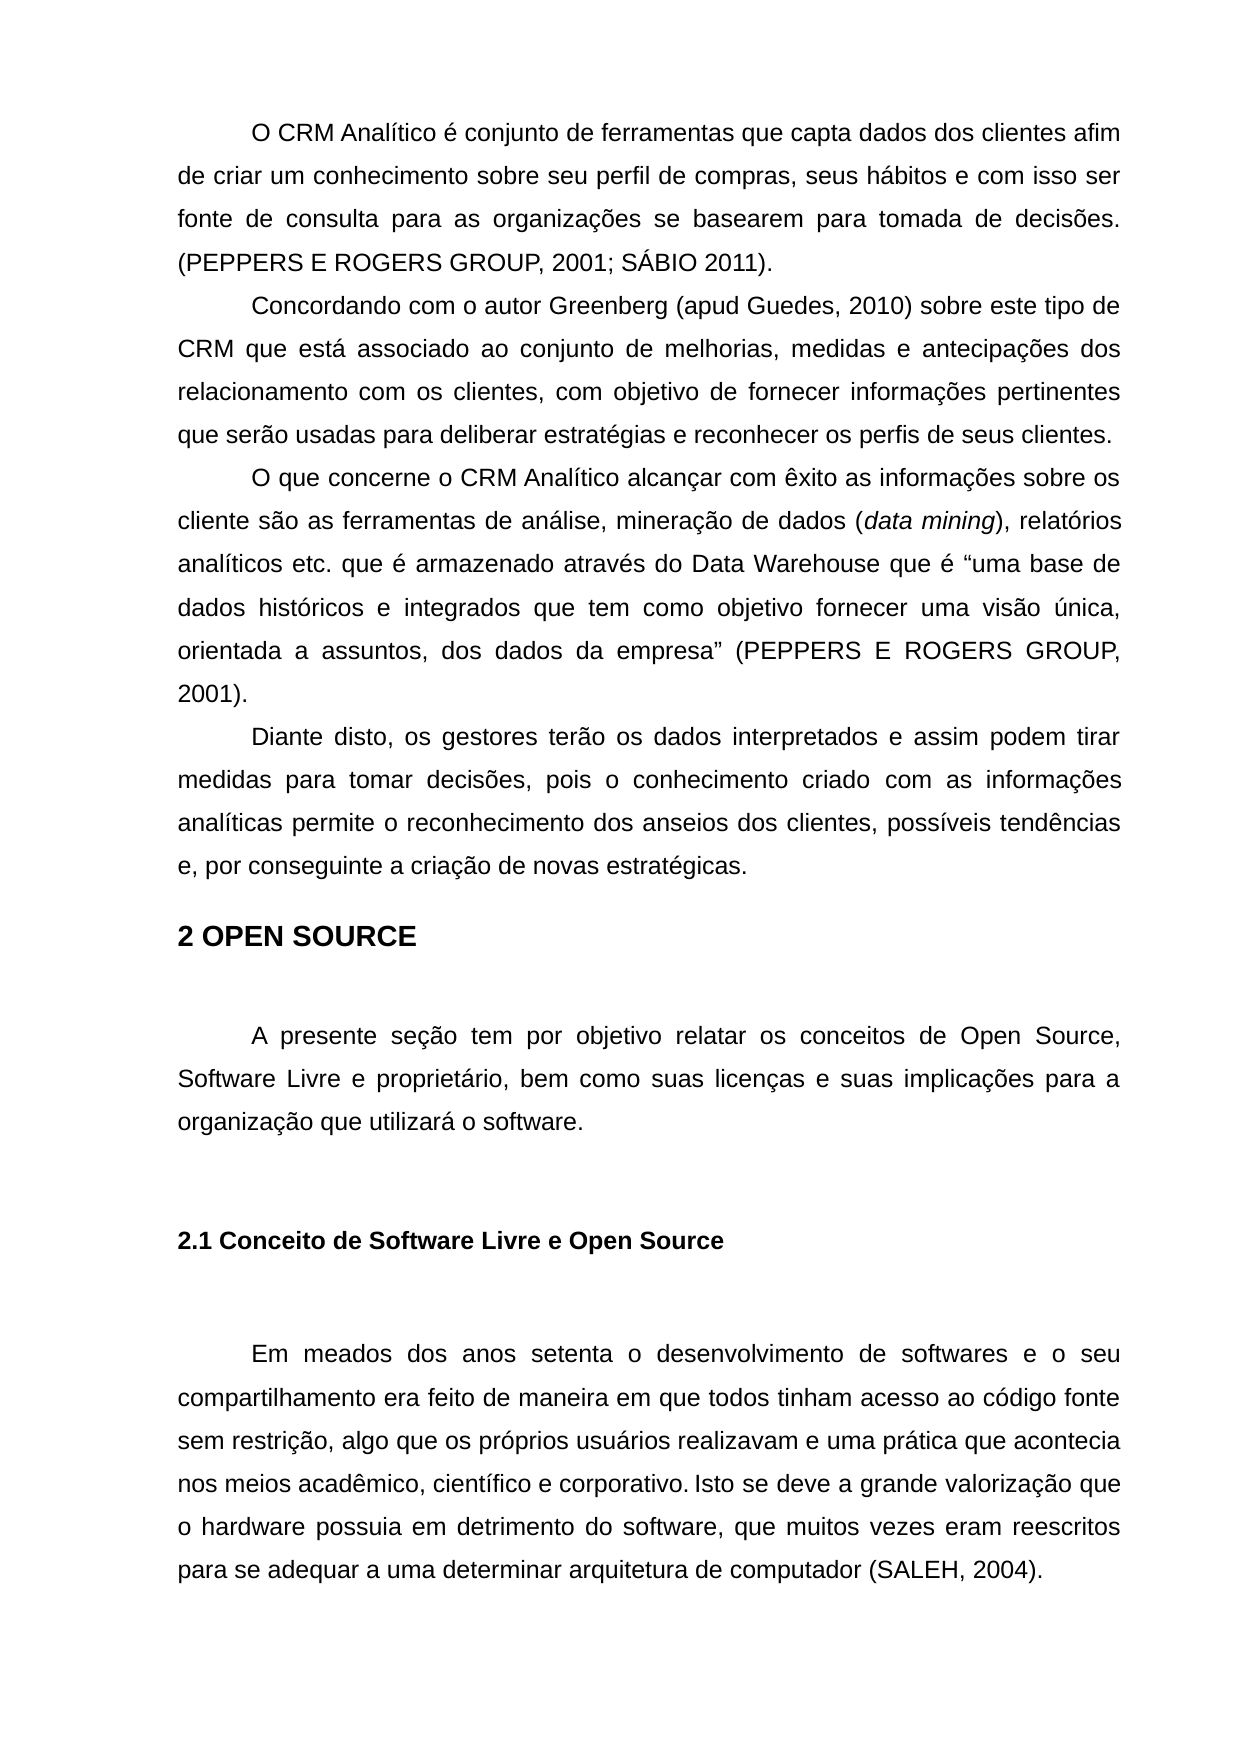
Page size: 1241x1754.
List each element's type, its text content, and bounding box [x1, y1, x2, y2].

subtitle 2 OPEN SOURCE [177, 919, 1122, 953]
text Concordando com o autor Greenberg (apud Guedes, 2010) sobre este tipo de CRM que está associado ao conjunto de melhorias, medidas e antecipações dos relacionamento com os clientes, com objetivo de fornecer informações pertinentes que serão usadas para deliberar estratégias e reconhecer os perfis de seus clientes. [177, 291, 1122, 449]
text O CRM Analítico é conjunto de ferramentas que capta dados dos clientes afim de criar um conhecimento sobre seu perfil de compras, seus hábitos e com isso ser fonte de consulta para as organizações se basearem para tomada de decisões. (PEPPERS E ROGERS GROUP, 2001; SÁBIO 2011). [177, 118, 1122, 276]
subtitle 2.1 Conceito de Software Livre e Open Source [177, 1192, 1122, 1254]
text O que concerne o CRM Analítico alcançar com êxito as informações sobre os cliente são as ferramentas de análise, mineração de dados (data mining), relatórios analíticos etc. que é armazenado através do Data Warehouse que é “uma base de dados históricos e integrados que tem como objetivo fornecer uma visão única, orientada a assuntos, dos dados da empresa” (PEPPERS E ROGERS GROUP, 2001). [177, 463, 1122, 707]
text A presente seção tem por objetivo relatar os conceitos de Open Source, Software Livre e proprietário, bem como suas licenças e suas implicações para a organização que utilizará o software. [177, 1021, 1122, 1136]
text Diante disto, os gestores terão os dados interpretados e assim podem tirar medidas para tomar decisões, pois o conhecimento criado com as informações analíticas permite o reconhecimento dos anseios dos clientes, possíveis tendências e, por conseguinte a criação de novas estratégicas. [177, 722, 1122, 880]
text Em meados dos anos setenta o desenvolvimento de softwares e o seu compartilhamento era feito de maneira em que todos tinham acesso ao código fonte sem restrição, algo que os próprios usuários realizavam e uma prática que acontecia nos meios acadêmico, científico e corporativo. Isto se deve a grande valorização que o hardware possuia em detrimento do software, que muitos vezes eram reescritos para se adequar a uma determinar arquitetura de computador (SALEH, 2004). [177, 1339, 1122, 1584]
